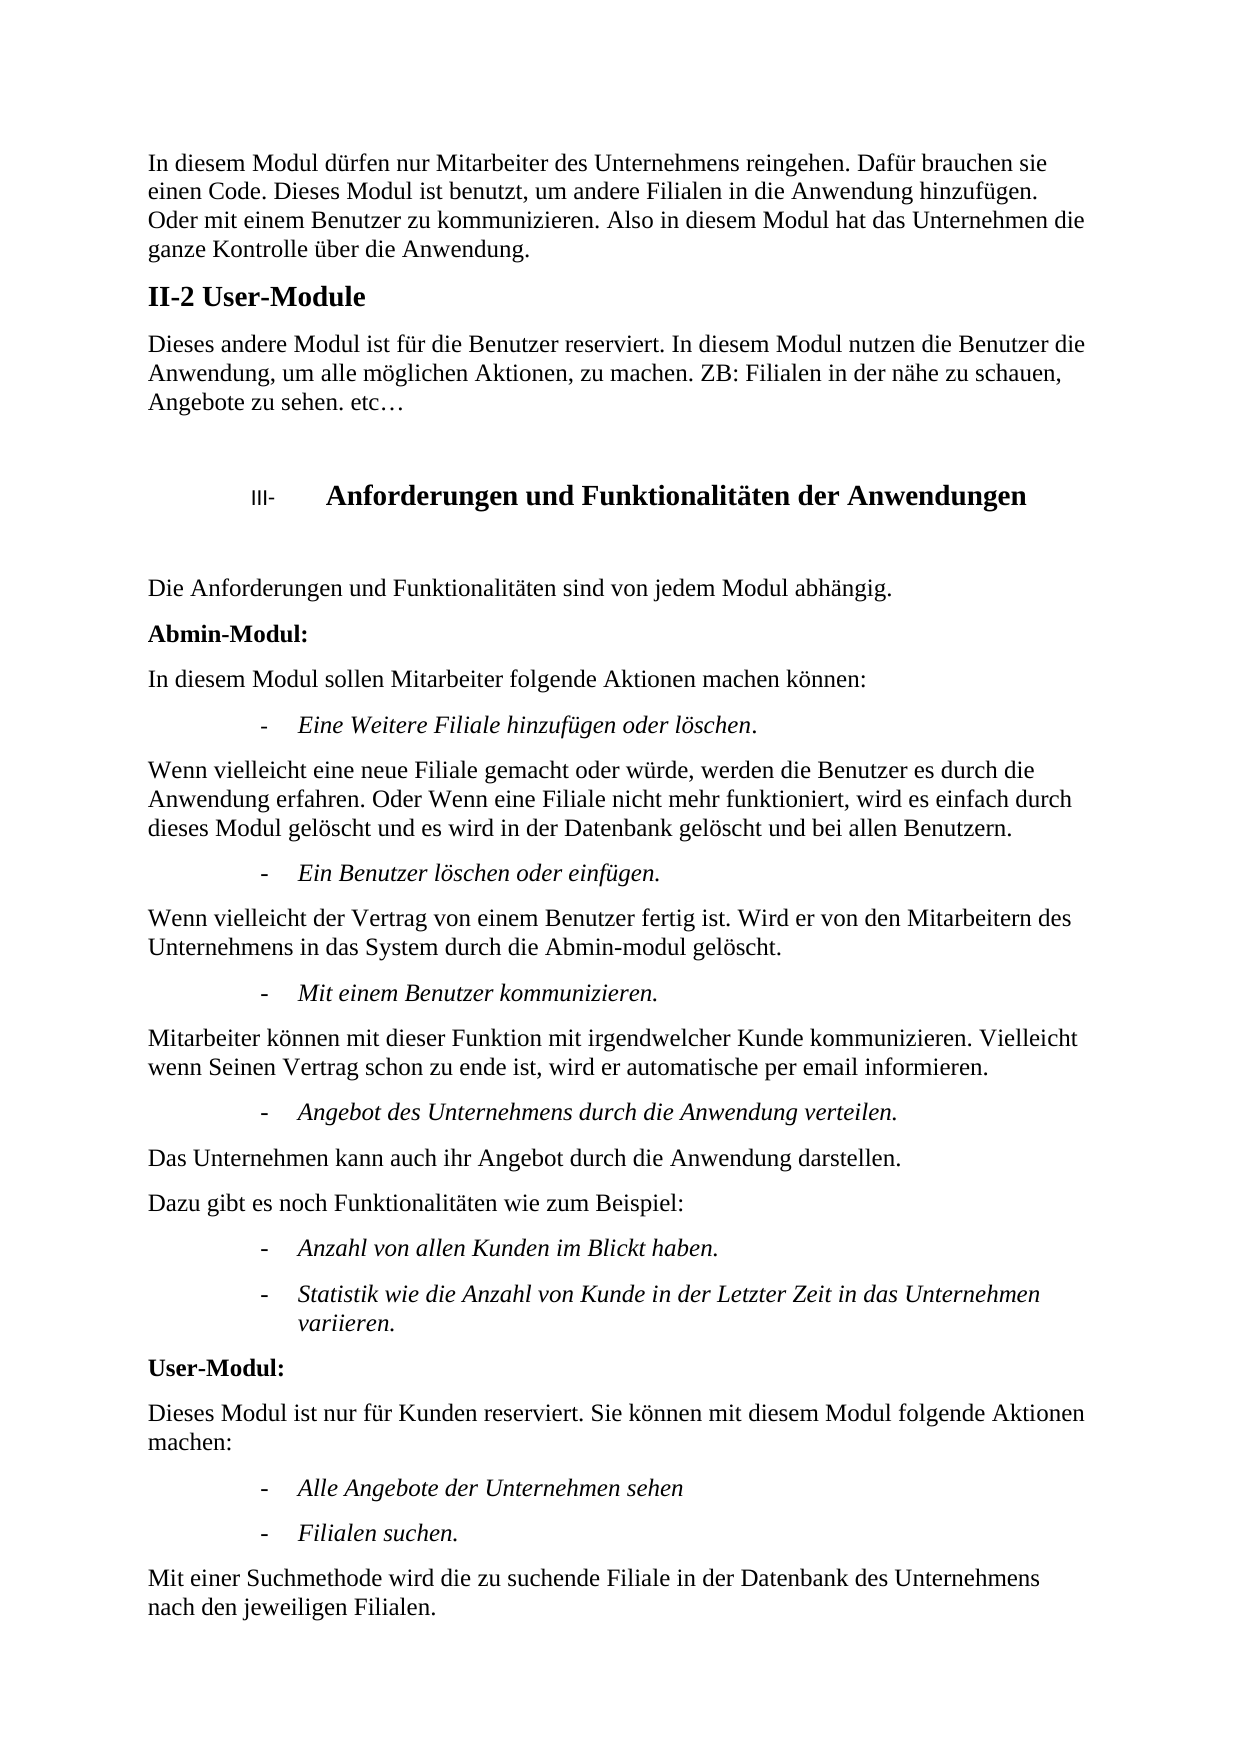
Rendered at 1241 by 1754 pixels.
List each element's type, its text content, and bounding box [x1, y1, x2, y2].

text Dieses Modul ist nur für Kunden reserviert. Sie können mit diesem Modul folgende Aktionen machen: [148, 1398, 1093, 1456]
text Das Unternehmen kann auch ihr Angebot durch die Anwendung darstellen. [148, 1143, 1093, 1171]
text Mit einer Suchmethode wird die zu suchende Filiale in der Datenbank des Unternehmens nach den jeweiligen Filialen. [148, 1563, 1093, 1621]
text Dazu gibt es noch Funktionalitäten wie zum Beispiel: [148, 1188, 1093, 1217]
text Abmin-Modul: [148, 619, 1093, 648]
text Wenn vielleicht eine neue Filiale gemacht oder würde, werden die Benutzer es durch die Anwendung erfahren. Oder Wenn eine Filiale nicht mehr funktioniert, wird es einfach durch dieses Modul gelöscht und es wird in der Datenbank gelöscht und bei allen Benutzern. [148, 755, 1093, 841]
list Ein Benutzer löschen oder einfügen. [260, 858, 1093, 887]
list Statistik wie die Anzahl von Kunde in der Letzter Zeit in das Unternehmen variieren. [260, 1279, 1093, 1336]
text User-Modul: [148, 1353, 1093, 1382]
list Filialen suchen. [260, 1518, 1093, 1547]
list Mit einem Benutzer kommunizieren. [260, 978, 1093, 1006]
list Anzahl von allen Kunden im Blickt haben. [260, 1233, 1093, 1262]
list Alle Angebote der Unternehmen sehen [260, 1473, 1093, 1501]
text II-2 User-Module [148, 279, 1093, 313]
text Dieses andere Modul ist für die Benutzer reserviert. In diesem Modul nutzen die Benutzer die Anwendung, um alle möglichen Aktionen, zu machen. ZB: Filialen in der nähe zu schauen, Angebote zu sehen. etc… [148, 329, 1093, 416]
text Wenn vielleicht der Vertrag von einem Benutzer fertig ist. Wird er von den Mitarbeitern des Unternehmens in das System durch die Abmin-modul gelöscht. [148, 903, 1093, 961]
text Mitarbeiter können mit dieser Funktion mit irgendwelcher Kunde kommunizieren. Vielleicht wenn Seinen Vertrag schon zu ende ist, wird er automatische per email informieren. [148, 1023, 1093, 1081]
list Angebot des Unternehmens durch die Anwendung verteilen. [260, 1097, 1093, 1126]
list Eine Weitere Filiale hinzufügen oder löschen. [260, 710, 1093, 738]
text In diesem Modul sollen Mitarbeiter folgende Aktionen machen können: [148, 664, 1093, 693]
text In diesem Modul dürfen nur Mitarbeiter des Unternehmens reingehen. Dafür brauchen sie einen Code. Dieses Modul ist benutzt, um andere Filialen in die Anwendung hinzufügen. Oder mit einem Benutzer zu kommunizieren. Also in diesem Modul hat das Unternehmen die ganze Kontrolle über die Anwendung. [148, 148, 1093, 263]
text Die Anforderungen und Funktionalitäten sind von jedem Modul abhängig. [148, 573, 1093, 602]
list Anforderungen und Funktionalitäten der Anwendungen [185, 478, 1093, 511]
